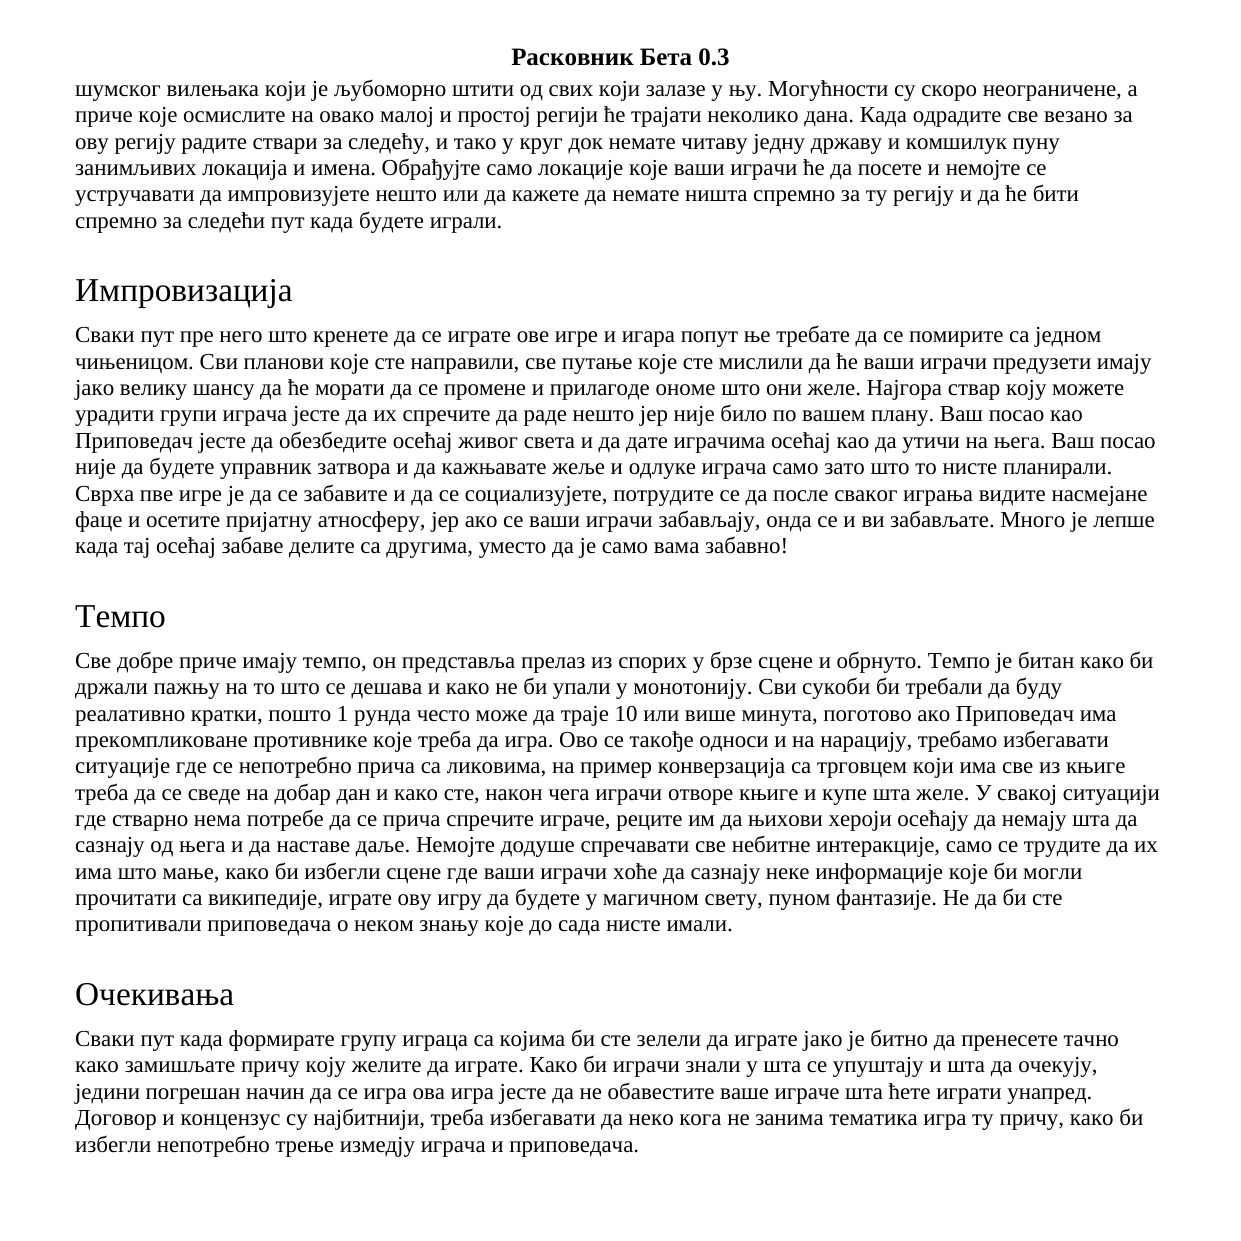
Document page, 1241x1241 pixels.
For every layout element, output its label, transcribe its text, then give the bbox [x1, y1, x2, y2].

text шумског вилењака који је љубоморно штити од свих који залазе у њу. Могућности су скоро неограничене, а приче које осмислите на овако малој и простој регији ће трајати неколико дана. Када одрадите све везано за ову регију радите ствари за следећу, и тако у круг док немате читаву једну државу и комшилук пуну занимљивих локација и имена. Обрађујте само локације које ваши играчи ће да посете и немојте се устручавати да импровизујете нешто или да кажете да немате ништа спремно за ту регију и да ће бити спремно за следећи пут када будете играли. [75, 75, 1166, 233]
subtitle Импровизација [75, 271, 1166, 309]
subtitle Темпо [75, 596, 1166, 634]
text Сваки пут пре него што кренете да се играте ове игре и игара попут ње требате да се помирите са једном чињеницом. Сви планови које сте направили, све путање које сте мислили да ће ваши играчи предузети имају јако велику шансу да ће морати да се промене и прилагоде ономе што они желе. Најгора ствар коју можете урадити групи играча јесте да их спречите да раде нешто јер није било по вашем плану. Ваш посао као Приповедач јесте да обезбедите осећај живог света и да дате играчима осећај као да утичи на њега. Ваш посао није да будете управник затвора и да кажњавате жеље и одлуке играча само зато што то нисте планирали. Сврха пве игре је да се забавите и да се социализујете, потрудите се да после сваког играња видите насмејане фаце и осетите пријатну атносферу, јер ако се ваши играчи забављају, онда се и ви забављате. Много је лепше када тај осећај забаве делите са другима, уместо да је само вама забавно! [75, 321, 1166, 559]
text Све добре приче имају темпо, он представља прелаз из спорих у брзе сцене и обрнуто. Темпо је битан како би држали пажњу на то што се дешава и како не би упали у монотонију. Сви сукоби би требали да буду реалативно кратки, пошто 1 рунда често може да траје 10 или више минута, поготово ако Приповедач има прекомпликоване противнике које треба да игра. Ово се такође односи и на нарацију, требамо избегавати ситуације где се непотребно прича са ликовима, на пример конверзација са трговцем који има све из књиге треба да се сведе на добар дан и како сте, након чега играчи отворе књиге и купе шта желе. У свакој ситуацији где стварно нема потребе да се прича спречите играче, реците им да њихови хероји осећају да немају шта да сазнају од њега и да наставе даље. Немојте додуше спречавати све небитне интеракције, само се трудите да их има што мање, како би избегли сцене где ваши играчи хоће да сазнају неке информације које би могли прочитати са википедије, играте ову игру да будете у магичном свету, пуном фантазије. Не да би сте пропитивали приповедача о неком знању које до сада нисте имали. [75, 647, 1166, 937]
subtitle Очекивања [75, 974, 1166, 1013]
text Сваки пут када формирате групу играца са којима би сте зелели да играте јако је битно да пренесете тачно како замишљате причу коју желите да играте. Како би играчи знали у шта се упуштају и шта да очекују, једини погрешан начин да се игра ова игра јесте да не обавестите ваше играче шта ћете играти унапред. Договор и концензус су најбитнији, треба избегавати да неко кога не занима тематика игра ту причу, како би избегли непотребно трење измедју играча и приповедача. [75, 1025, 1166, 1157]
